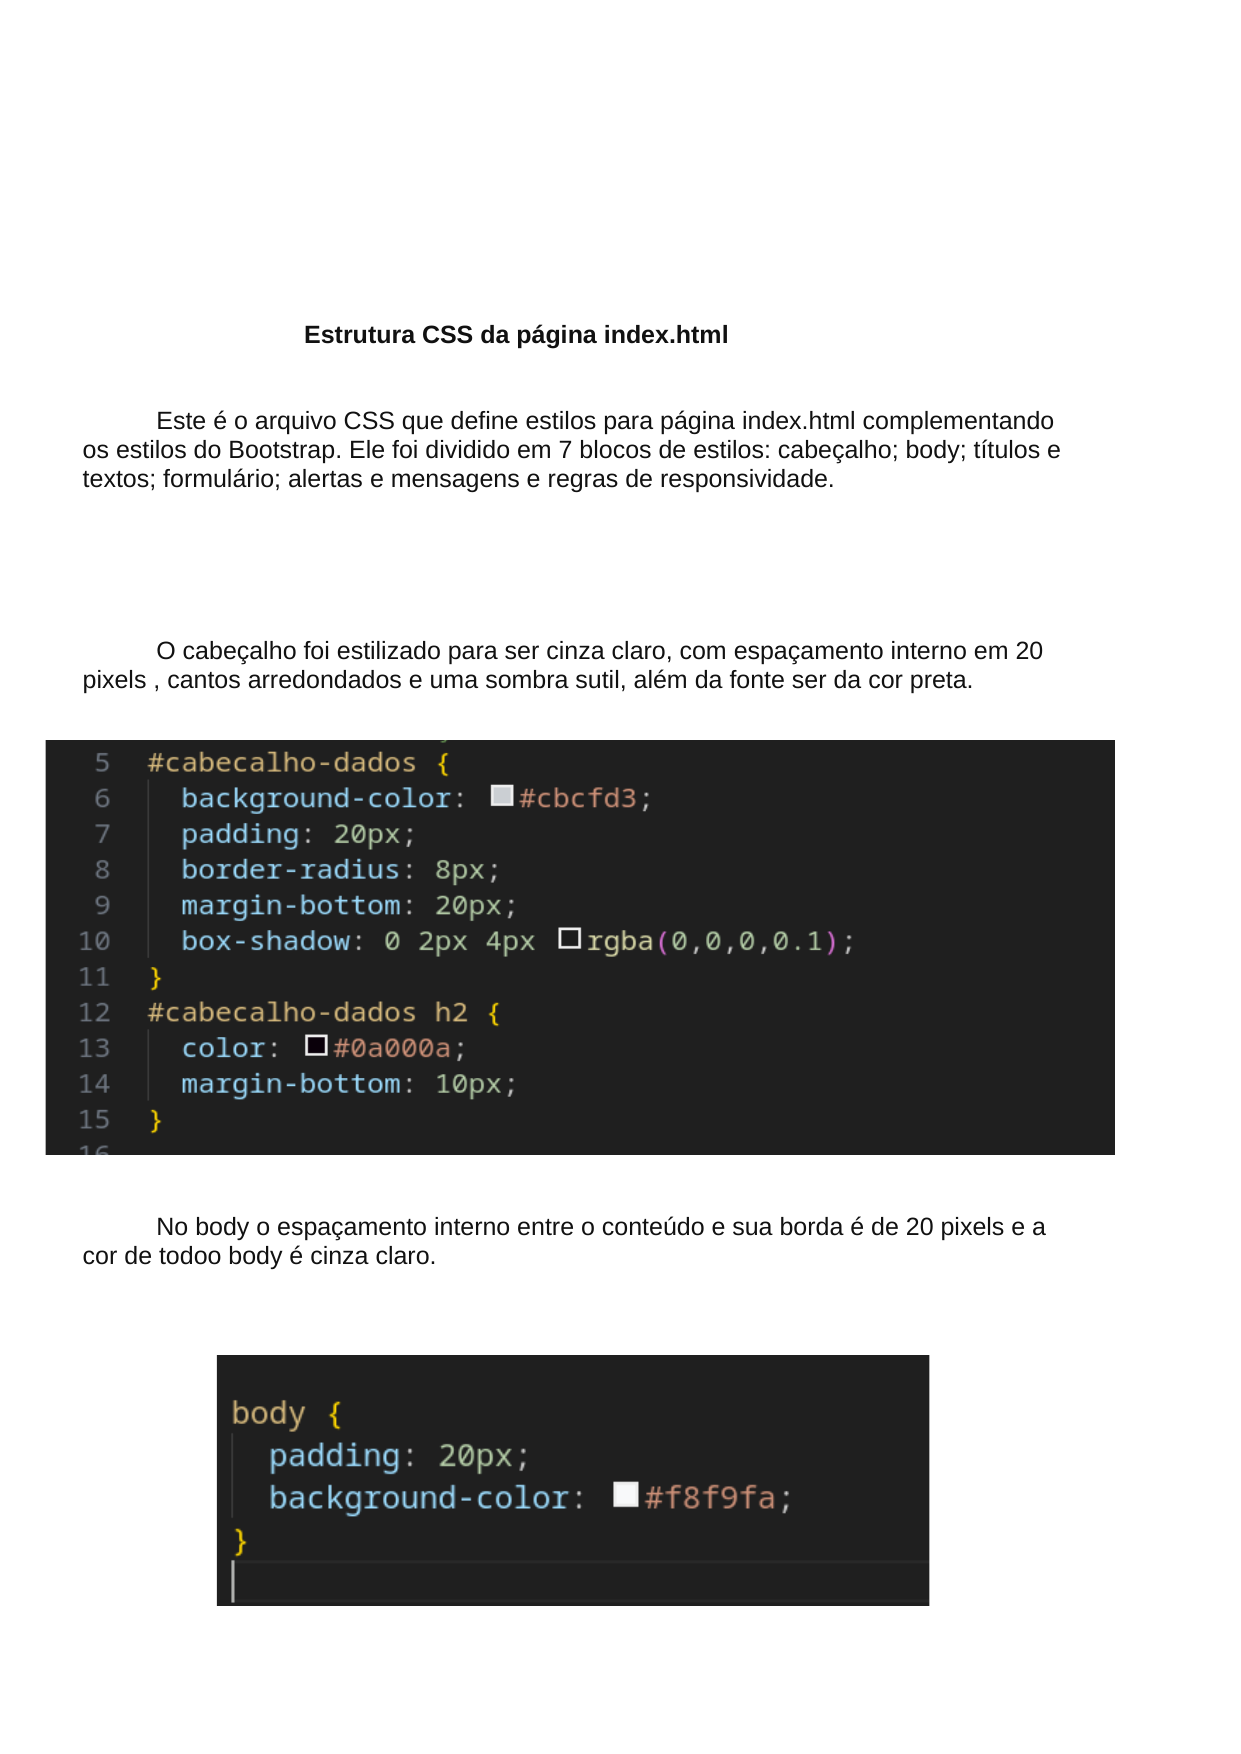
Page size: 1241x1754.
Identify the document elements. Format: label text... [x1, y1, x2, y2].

picture [45, 740, 1115, 1155]
text Estrutura CSS da página index.html [82, 320, 1064, 349]
picture [216, 1355, 930, 1606]
text Este é o arquivo CSS que define estilos para página index.html complementando os estilos do Bootstrap. Ele foi dividido em 7 blocos de estilos: cabeçalho; body; títulos e textos; formulário; alertas e mensagens e regras de responsividade. [82, 406, 1064, 493]
text No body o espaçamento interno entre o conteúdo e sua borda é de 20 pixels e a cor de todoo body é cinza claro. [82, 1212, 1064, 1269]
text O cabeçalho foi estilizado para ser cinza claro, com espaçamento interno em 20 pixels , cantos arredondados e uma sombra sutil, além da fonte ser da cor preta. [82, 636, 1064, 694]
